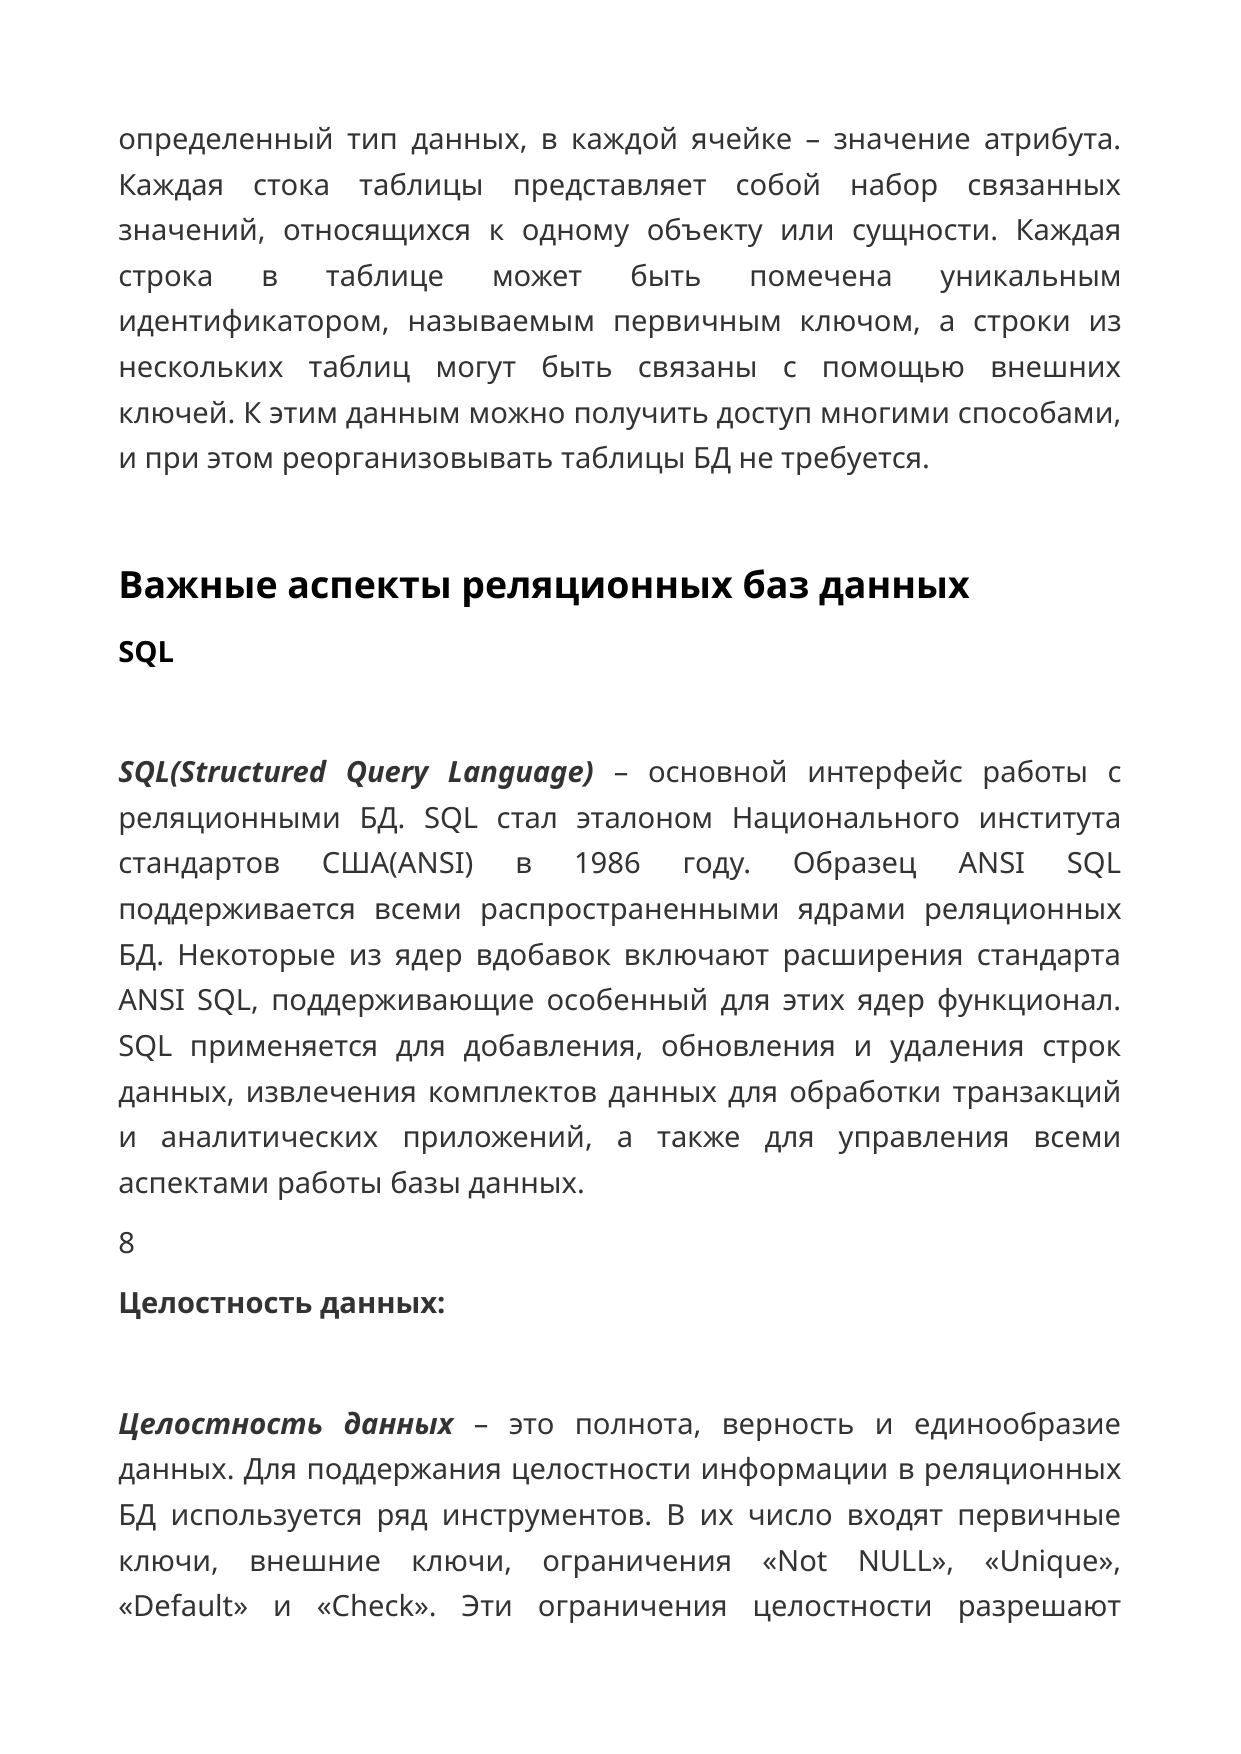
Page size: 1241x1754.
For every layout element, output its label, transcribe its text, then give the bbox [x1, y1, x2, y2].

text определенный тип данных, в каждой ячейке – значение атрибута. Каждая стока таблицы представляет собой набор связанных значений, относящихся к одному объекту или сущности. Каждая строка в таблице может быть помечена уникальным идентификатором, называемым первичным ключом, а строки из нескольких таблиц могут быть связаны с помощью внешних ключей. К этим данным можно получить доступ многими способами, и при этом реорганизовывать таблицы БД не требуется. [118, 118, 1122, 477]
text SQL(Structured Query Language) – основной интерфейс работы с реляционными БД. SQL стал эталоном Национального института стандартов США(ANSI) в 1986 году. Образец ANSI SQL поддерживается всеми распространенными ядрами реляционных БД. Некоторые из ядер вдобавок включают расширения стандарта ANSI SQL, поддерживающие особенный для этих ядер функционал. SQL применяется для добавления, обновления и удаления строк данных, извлечения комплектов данных для обработки транзакций и аналитических приложений, а также для управления всеми аспектами работы базы данных. [118, 752, 1122, 1202]
text 7 [118, 1222, 1122, 1262]
text Целостность данных: [118, 1283, 1122, 1322]
text Целостность данных – это полнота, верность и единообразие данных. Для поддержания целостности информации в реляционных БД используется ряд инструментов. В их число входят первичные ключи, внешние ключи, ограничения «Not NULL», «Unique», «Default» и «Check». Эти ограничения целостности разрешают [118, 1403, 1122, 1625]
text SQL [118, 631, 1122, 671]
text Важные аспекты реляционных баз данных [118, 558, 1122, 609]
